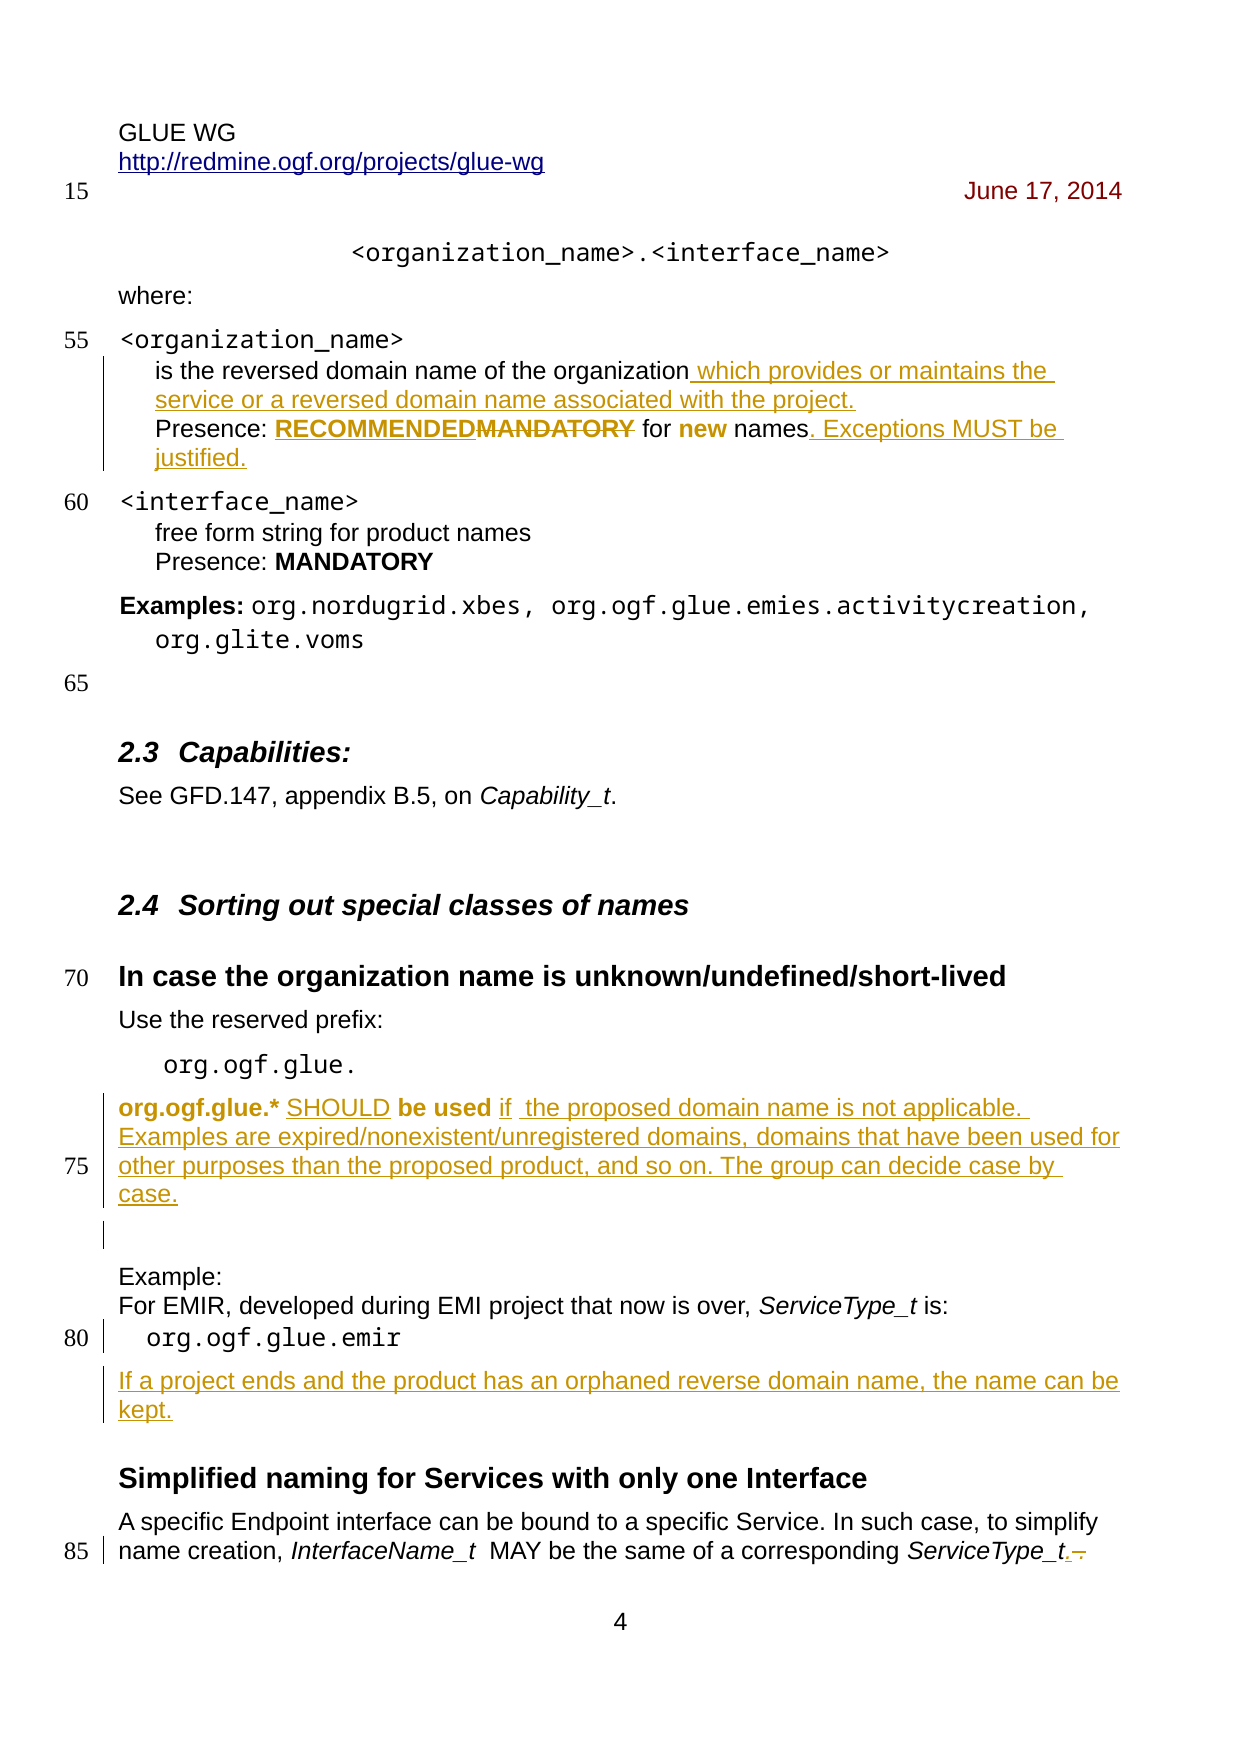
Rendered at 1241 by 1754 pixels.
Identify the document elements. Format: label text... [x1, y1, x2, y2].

subtitle Capabilities: [118, 735, 1122, 768]
text <interface_name> free form string for product names Presence: MANDATORY [119, 484, 1122, 575]
text Examples: org.nordugrid.xbes, org.ogf.glue.emies.activitycreation, org.glite.voms [119, 588, 1122, 656]
text <organization_name>.<interface_name> [118, 234, 1122, 268]
text If a project ends and the product has an orphaned reverse domain name, the name can be kept. [118, 1366, 1122, 1423]
text A specific Endpoint interface can be bound to a specific Service. In such case, to simplify name creation, InterfaceName_t MAY be the same of a corresponding ServiceType_t. [118, 1507, 1122, 1564]
text <organization_name> is the reversed domain name of the organization which provides or maintains the service or a reversed domain name associated with the project. Presence: RECOMMENDED for new names. Exceptions MUST be justified. [119, 322, 1122, 471]
text Example: For EMIR, developed during EMI project that now is over, ServiceType_t is: org.ogf.glue.emir [118, 1262, 1122, 1353]
subtitle Sorting out special classes of names [118, 888, 1122, 922]
text See GFD.147, appendix B.5, on Capability_t. [118, 781, 1122, 809]
text Use the reserved prefix: [118, 1005, 1122, 1034]
text org.ogf.glue. [118, 1047, 1122, 1081]
text where: [118, 281, 1122, 310]
subtitle Simplified naming for Services with only one Interface [118, 1461, 1122, 1494]
text org.ogf.glue.* SHOULD be used if the proposed domain name is not applicable. Examples are expired/nonexistent/unregistered domains, domains that have been used for other purposes than the proposed product, and so on. The group can decide case by case. [118, 1093, 1122, 1208]
subtitle In case the organization name is unknown/undefined/short-lived [118, 959, 1122, 993]
